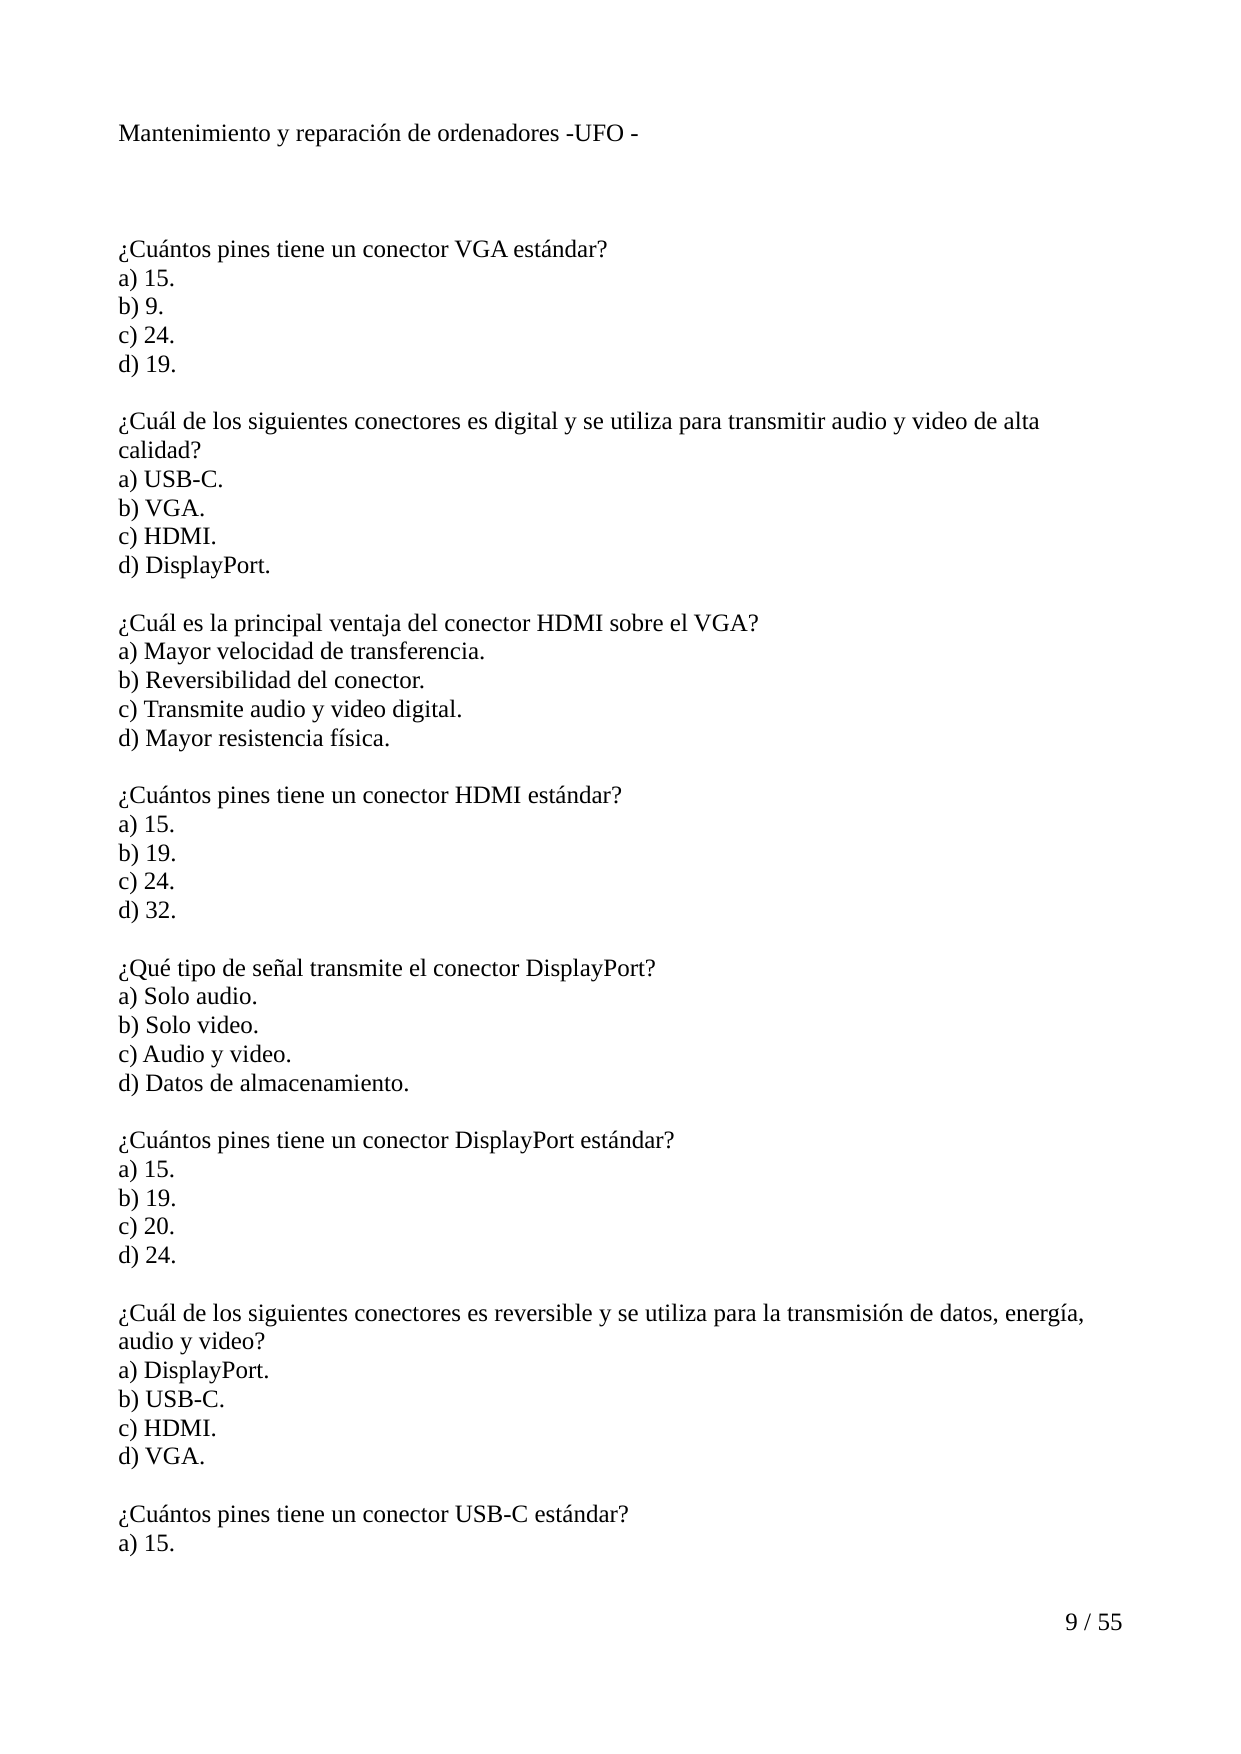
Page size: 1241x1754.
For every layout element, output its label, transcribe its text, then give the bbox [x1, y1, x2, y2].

text c) 24. [118, 866, 1122, 895]
text a) USB-C. [118, 464, 1122, 493]
text b) 19. [118, 1183, 1122, 1211]
text c) Transmite audio y video digital. [118, 694, 1122, 723]
text a) 15. [118, 1154, 1122, 1183]
text ¿Qué tipo de señal transmite el conector DisplayPort? [118, 953, 1122, 981]
text c) HDMI. [118, 1413, 1122, 1441]
text a) 15. [118, 263, 1122, 291]
text b) Solo video. [118, 1010, 1122, 1039]
text a) 15. [118, 809, 1122, 838]
text ¿Cuántos pines tiene un conector USB-C estándar? [118, 1499, 1122, 1528]
text b) VGA. [118, 493, 1122, 521]
text c) 20. [118, 1211, 1122, 1240]
text b) USB-C. [118, 1384, 1122, 1413]
text d) DisplayPort. [118, 550, 1122, 579]
text ¿Cuántos pines tiene un conector VGA estándar? [118, 234, 1122, 263]
text c) HDMI. [118, 521, 1122, 550]
text d) 24. [118, 1240, 1122, 1269]
text c) Audio y video. [118, 1039, 1122, 1068]
text c) 24. [118, 320, 1122, 349]
text d) Datos de almacenamiento. [118, 1068, 1122, 1096]
text d) 19. [118, 349, 1122, 378]
text d) 32. [118, 895, 1122, 924]
text ¿Cuántos pines tiene un conector DisplayPort estándar? [118, 1125, 1122, 1154]
text b) Reversibilidad del conector. [118, 665, 1122, 694]
text ¿Cuál de los siguientes conectores es digital y se utiliza para transmitir audio y video de alta calidad? [118, 406, 1122, 464]
text b) 9. [118, 291, 1122, 320]
text a) Mayor velocidad de transferencia. [118, 636, 1122, 665]
text b) 19. [118, 838, 1122, 866]
text a) DisplayPort. [118, 1355, 1122, 1384]
text ¿Cuál es la principal ventaja del conector HDMI sobre el VGA? [118, 608, 1122, 636]
text ¿Cuál de los siguientes conectores es reversible y se utiliza para la transmisión de datos, energía, audio y video? [118, 1298, 1122, 1355]
text a) Solo audio. [118, 981, 1122, 1010]
text ¿Cuántos pines tiene un conector HDMI estándar? [118, 780, 1122, 809]
text d) Mayor resistencia física. [118, 723, 1122, 751]
text a) 15. [118, 1528, 1122, 1556]
text d) VGA. [118, 1441, 1122, 1470]
